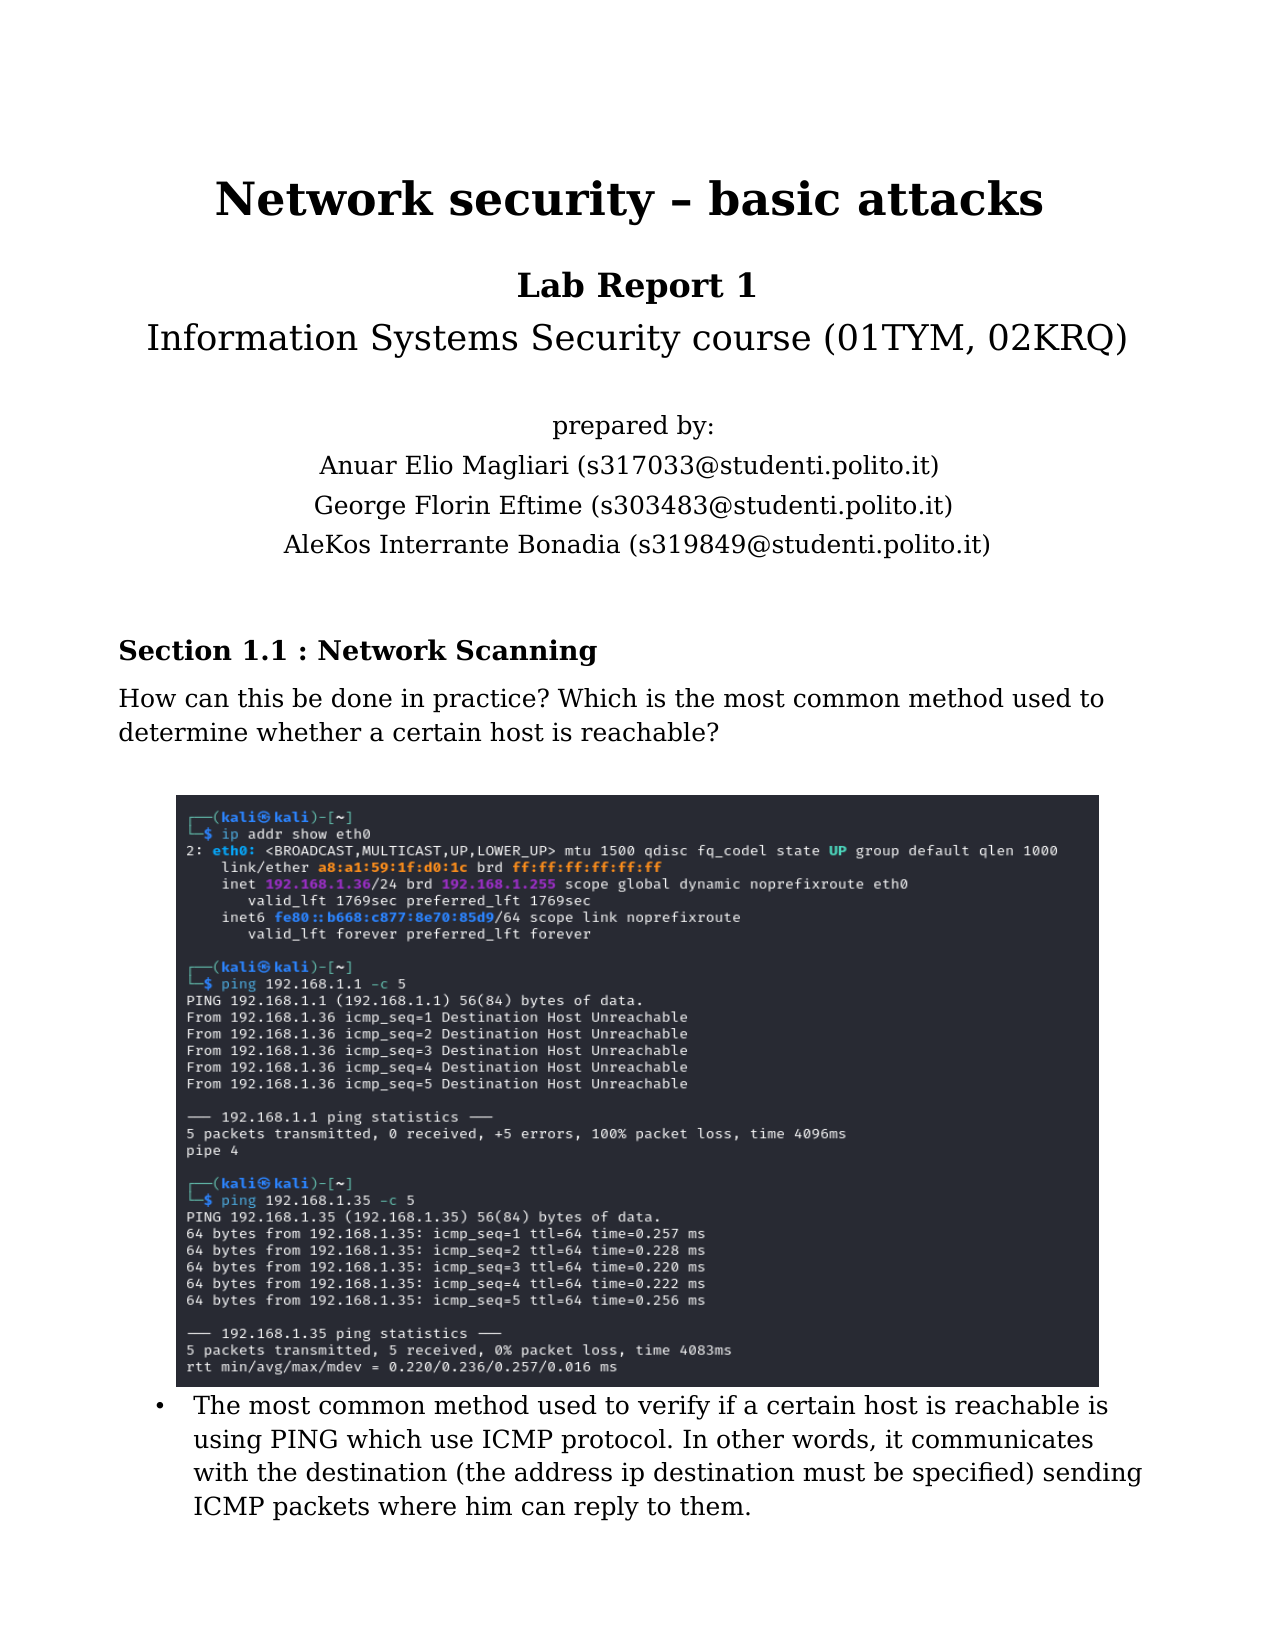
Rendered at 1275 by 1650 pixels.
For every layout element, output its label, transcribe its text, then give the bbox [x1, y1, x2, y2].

subtitle Lab Report 1 [118, 266, 1157, 305]
text Information Systems Security course (01TYM, 02KRQ) [118, 317, 1157, 358]
subtitle Anuar Elio Magliari (s317033@studenti.polito.it) [118, 451, 1157, 480]
text How can this be done in practice? Which is the most common method used to determine whether a certain host is reachable? [118, 684, 1157, 747]
picture [176, 795, 1099, 1387]
subtitle Section 1.1 : Network Scanning [118, 635, 1157, 667]
list The most common method used to verify if a certain host is reachable is using PING which use ICMP protocol. In other words, it communicates with the destination (the address ip destination must be specified) sending ICMP packets where him can reply to them. [156, 785, 1157, 1521]
subtitle George Florin Eftime (s303483@studenti.polito.it) [118, 491, 1157, 520]
subtitle Network security – basic attacks [118, 173, 1157, 226]
subtitle prepared by: [118, 411, 1157, 440]
subtitle AleKos Interrante Bonadia (s319849@studenti.polito.it) [118, 531, 1157, 560]
